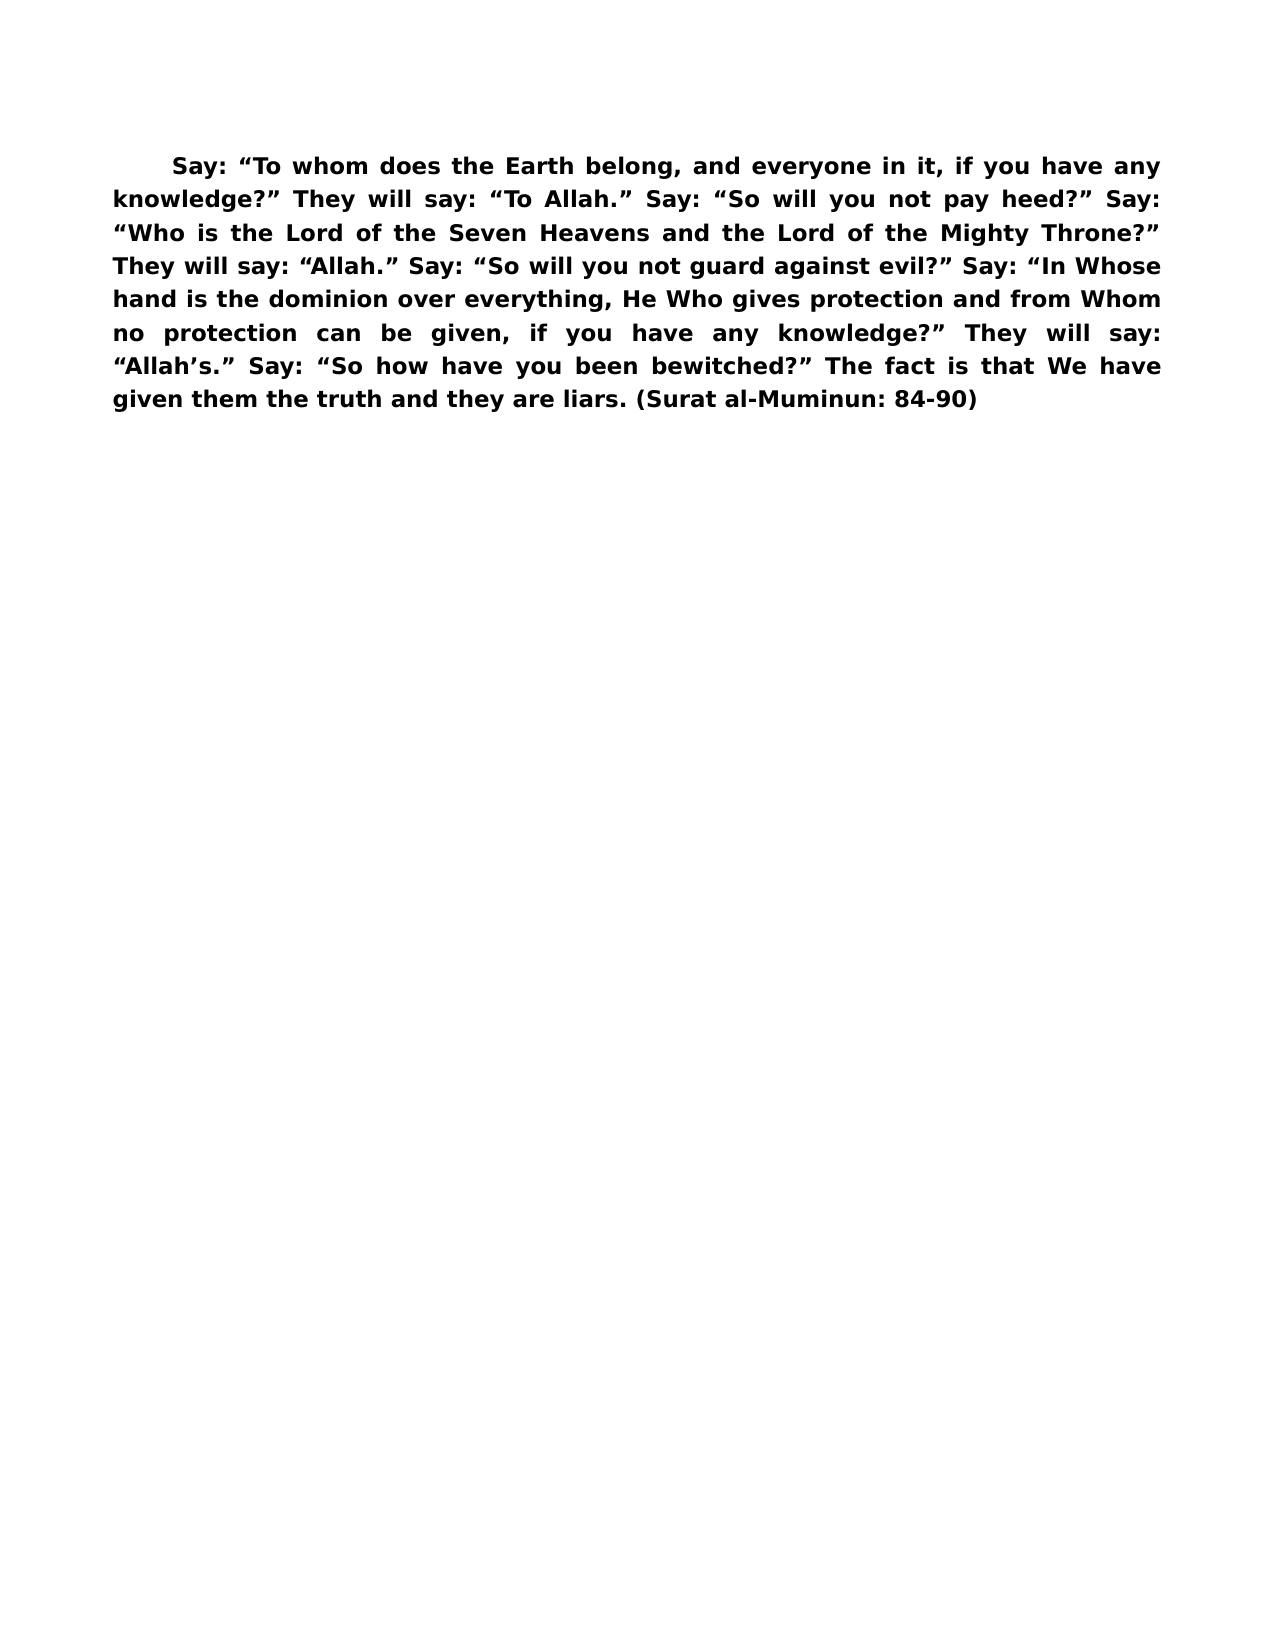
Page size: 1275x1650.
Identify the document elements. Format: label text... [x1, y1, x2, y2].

text Say: “To whom does the Earth belong, and everyone in it, if you have any knowledge?” They will say: “To Allah.” Say: “So will you not pay heed?” Say: “Who is the Lord of the Seven Heavens and the Lord of the Mighty Throne?” They will say: “Allah.” Say: “So will you not guard against evil?” Say: “In Whose hand is the dominion over everything, He Who gives protection and from Whom no protection can be given, if you have any knowledge?” They will say: “Allah’s.” Say: “So how have you been bewitched?” The fact is that We have given them the truth and they are liars. (Surat al-Muminun: 84-90) [112, 148, 1162, 414]
